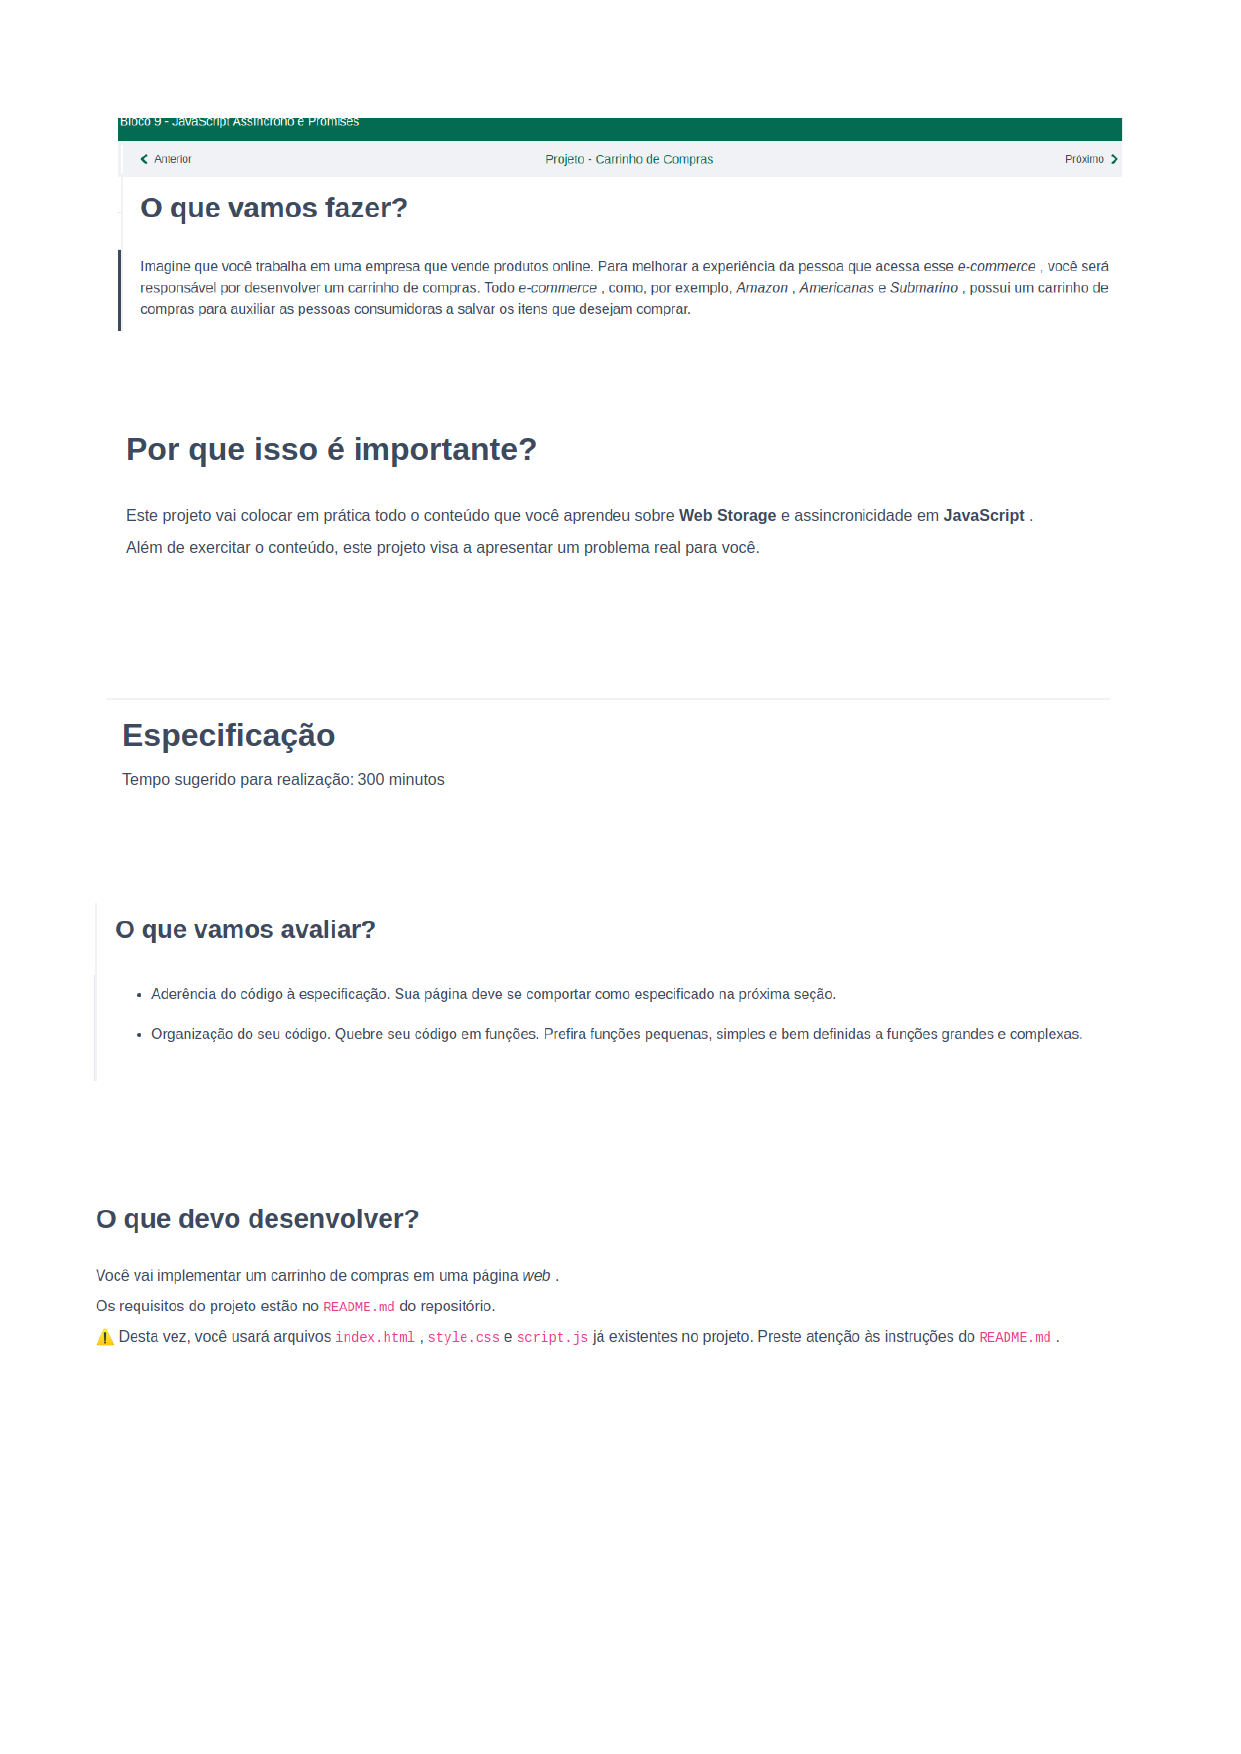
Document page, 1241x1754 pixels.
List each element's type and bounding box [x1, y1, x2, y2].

picture [106, 698, 1111, 801]
picture [118, 118, 1123, 331]
picture [79, 1192, 1083, 1367]
picture [110, 428, 1115, 582]
picture [94, 903, 1099, 1081]
